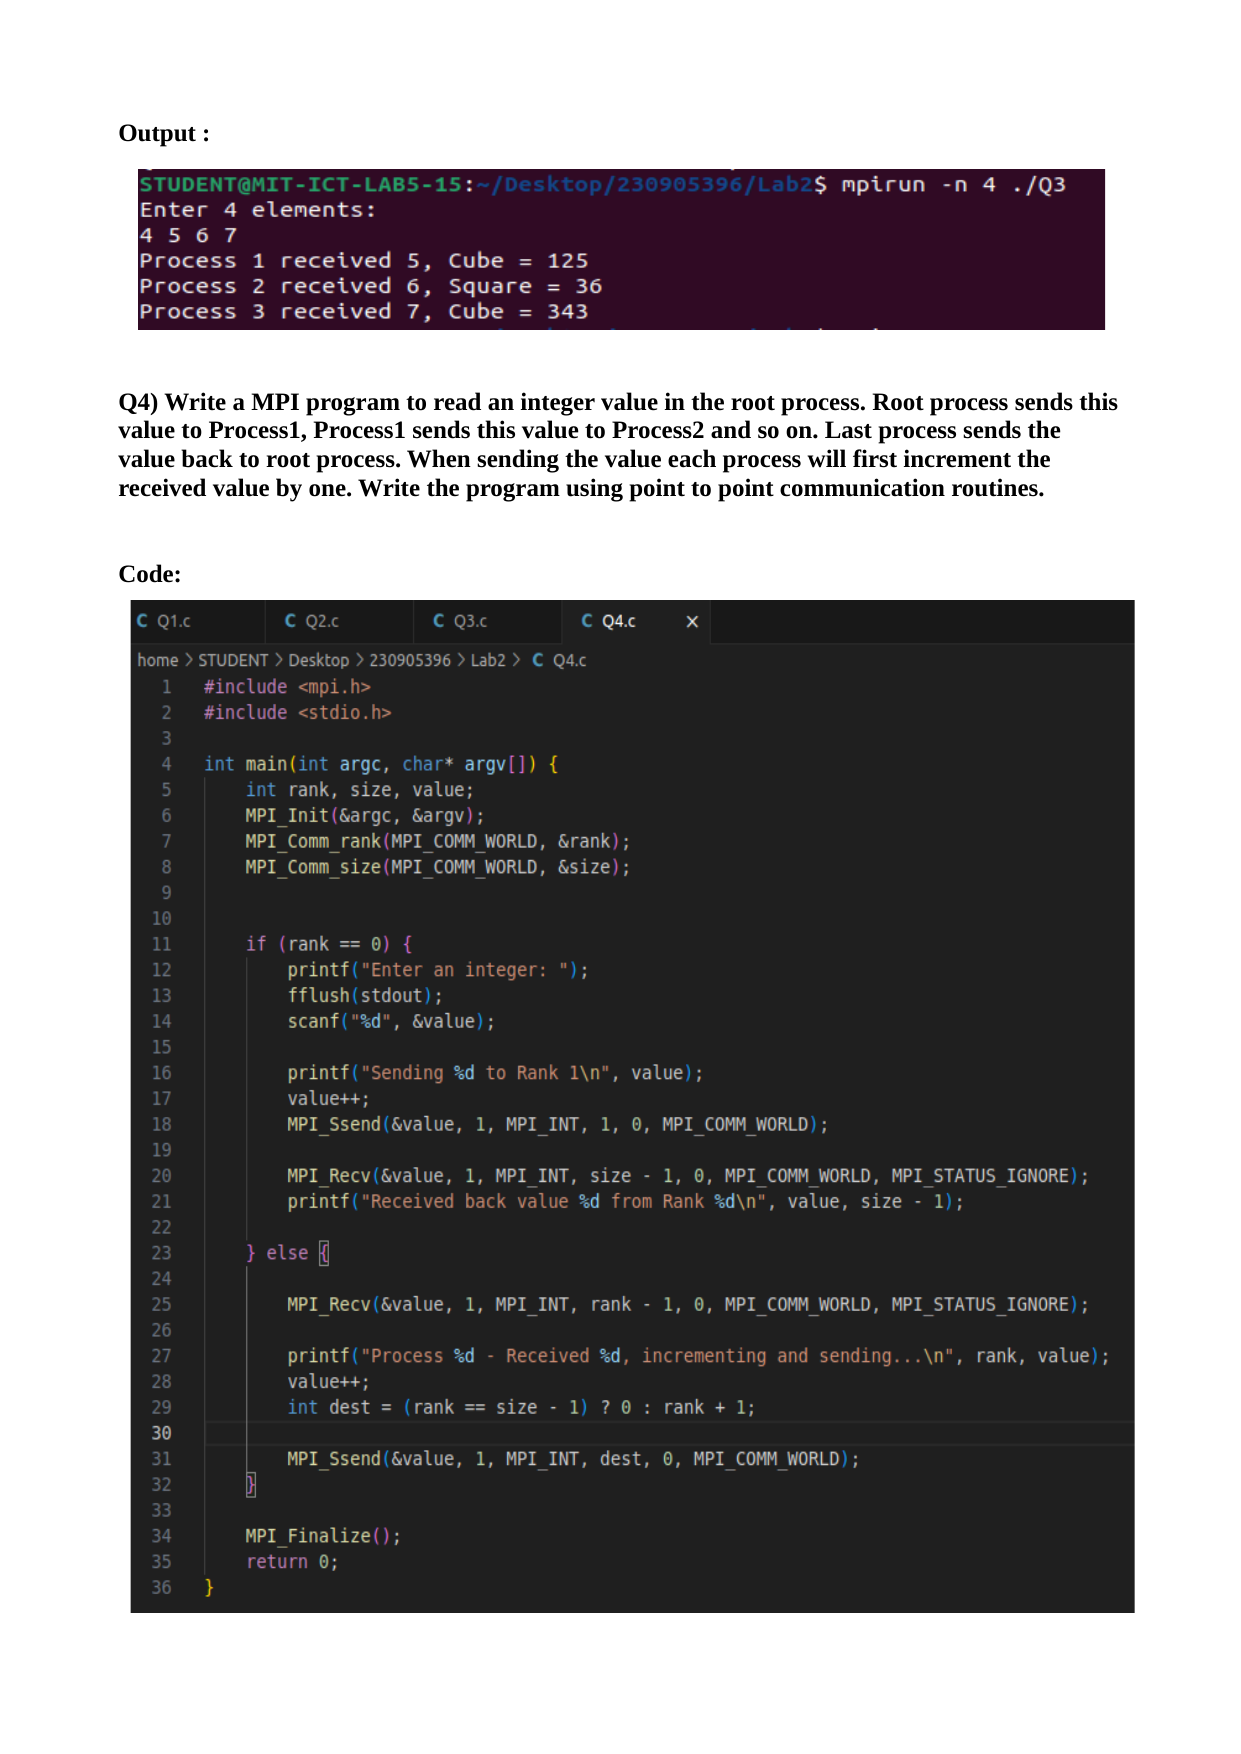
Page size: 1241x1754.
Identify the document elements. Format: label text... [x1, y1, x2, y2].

text Q4) Write a MPI program to read an integer value in the root process. Root process sends this value to Process1, Process1 sends this value to Process2 and so on. Last process sends the value back to root process. When sending the value each process will first increment the received value by one. Write the program using point to point communication routines. [118, 387, 1122, 502]
picture [130, 600, 1135, 1613]
text Output : [118, 118, 1122, 147]
text Code: [118, 559, 1122, 588]
picture [138, 169, 1106, 330]
